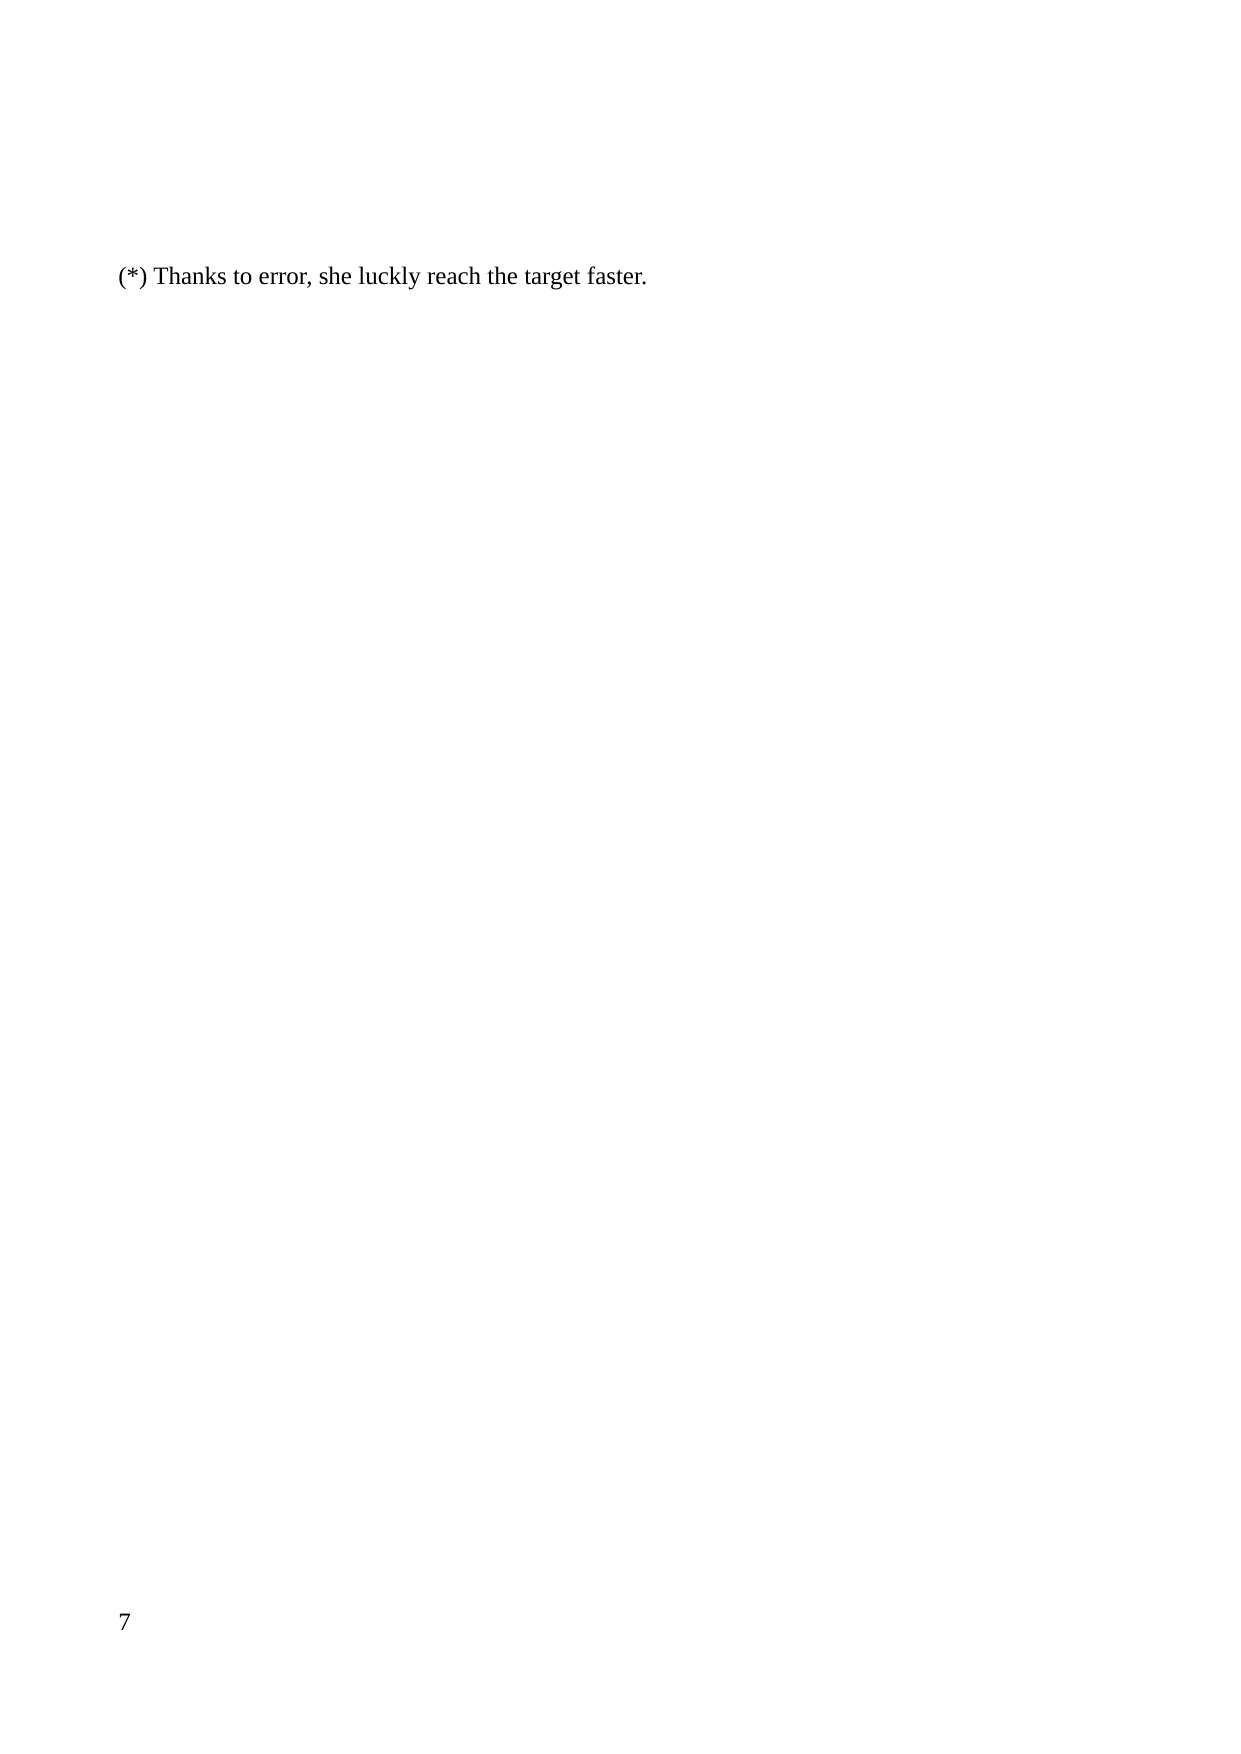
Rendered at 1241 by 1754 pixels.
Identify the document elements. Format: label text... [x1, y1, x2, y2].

text (*) Thanks to error, she luckly reach the target faster. [118, 261, 1122, 290]
